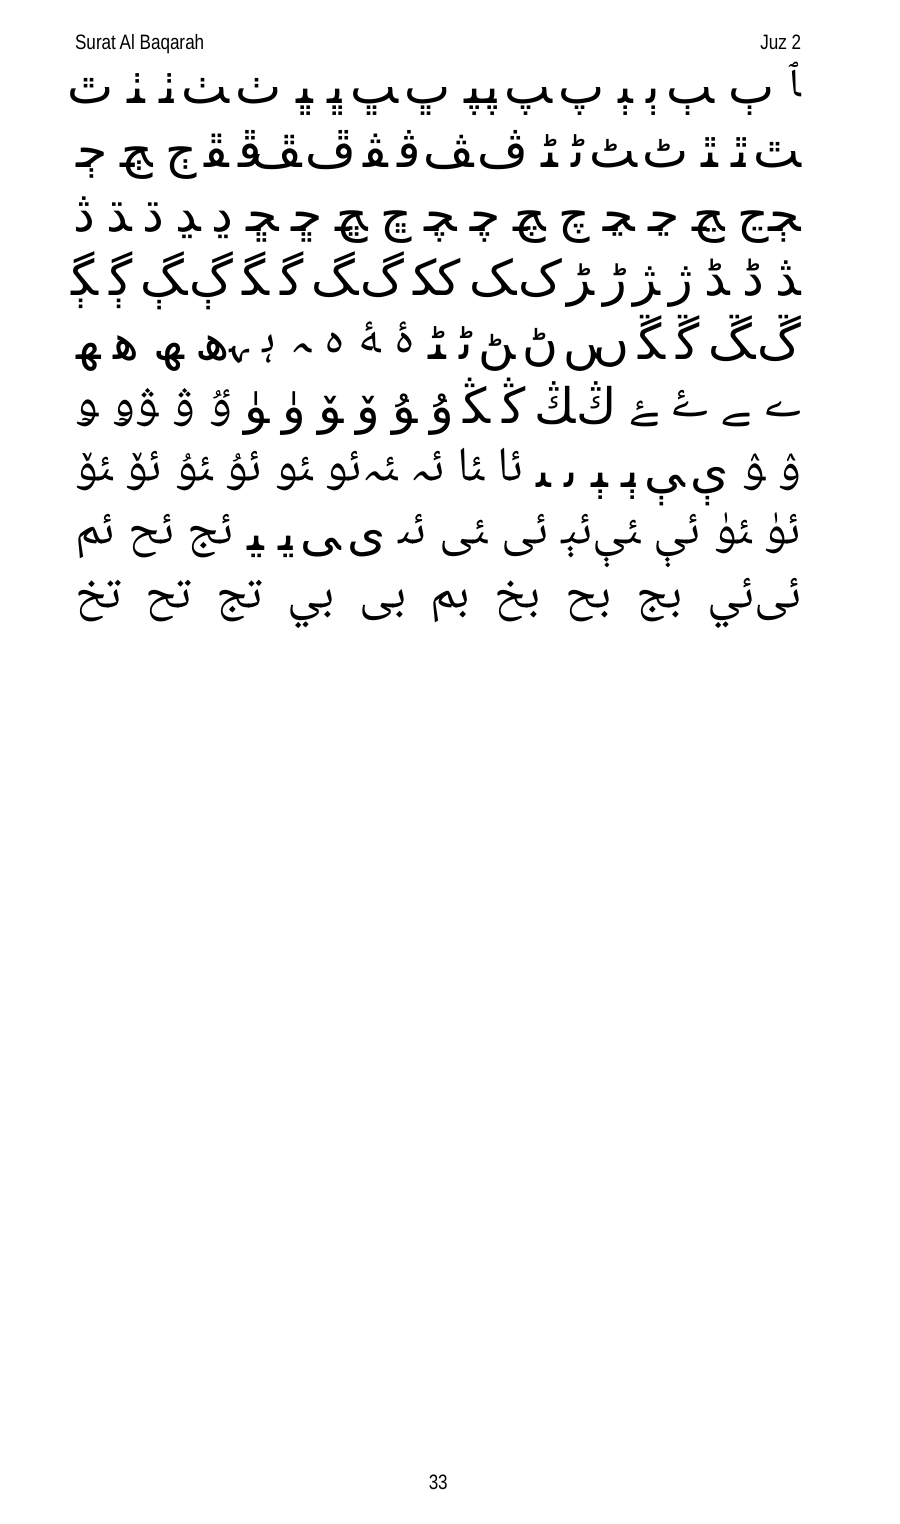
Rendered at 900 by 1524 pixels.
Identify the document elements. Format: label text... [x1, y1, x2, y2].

text ﭑ ﭒ ﭓ ﭔ ﭕ ﭖ ﭗ ﭘﭙ ﭚ ﭛ ﭜ ﭝ ﭞ ﭟ ﭠ ﭡ ﭢ ﭣ ﭤ ﭥ ﭦ ﭧ ﭨ ﭩ ﭪ ﭫ ﭬ ﭭ ﭮ ﭯﭰ ﭱ ﭲ ﭳ ﭴ ﭵﭶ ﭷ ﭸ ﭹ ﭺ ﭻ ﭼ ﭽ ﭾ ﭿ ﮀ ﮁ ﮂ ﮃ ﮄ ﮅ ﮆ ﮇ ﮈ ﮉ ﮊ ﮋ ﮌ ﮍ ﮎ ﮏ ﮐﮑ ﮒ ﮓ ﮔ ﮕ ﮖ ﮗ ﮘ ﮙ [75, 60, 801, 315]
text ﮚ ﮛ ﮜ ﮝ ﮞﮟ ﮠ ﮡ ﮢ ﮣ ﮤ ﮥ ﮦ ﮧ ﮨ ﮩﮪ ﮫ ﮬ ﮭ ﮮ ﮯ ﮰ ﮱ ﯓ ﯔ ﯕ ﯖ ﯗ ﯘ ﯙ ﯚ ﯛ ﯜ ﯝ ﯞ ﯟﯠ ﯡ ﯢ ﯣ ﯤ ﯥ ﯦ ﯧ ﯨ ﯩ ﯪ ﯫ ﯬ ﯭﯮ ﯯ ﯰ ﯱ ﯲ ﯳ ﯴ ﯵ ﯶ ﯷﯸ ﯹ ﯺ ﯻ ﯼ ﯽ ﯾ ﯿ ﰀ ﰁ ﰂ ﰃﰄ ﰅ ﰆ ﰇ ﰈ ﰉ ﰊ ﰋ ﰌ ﰍ [75, 315, 801, 635]
